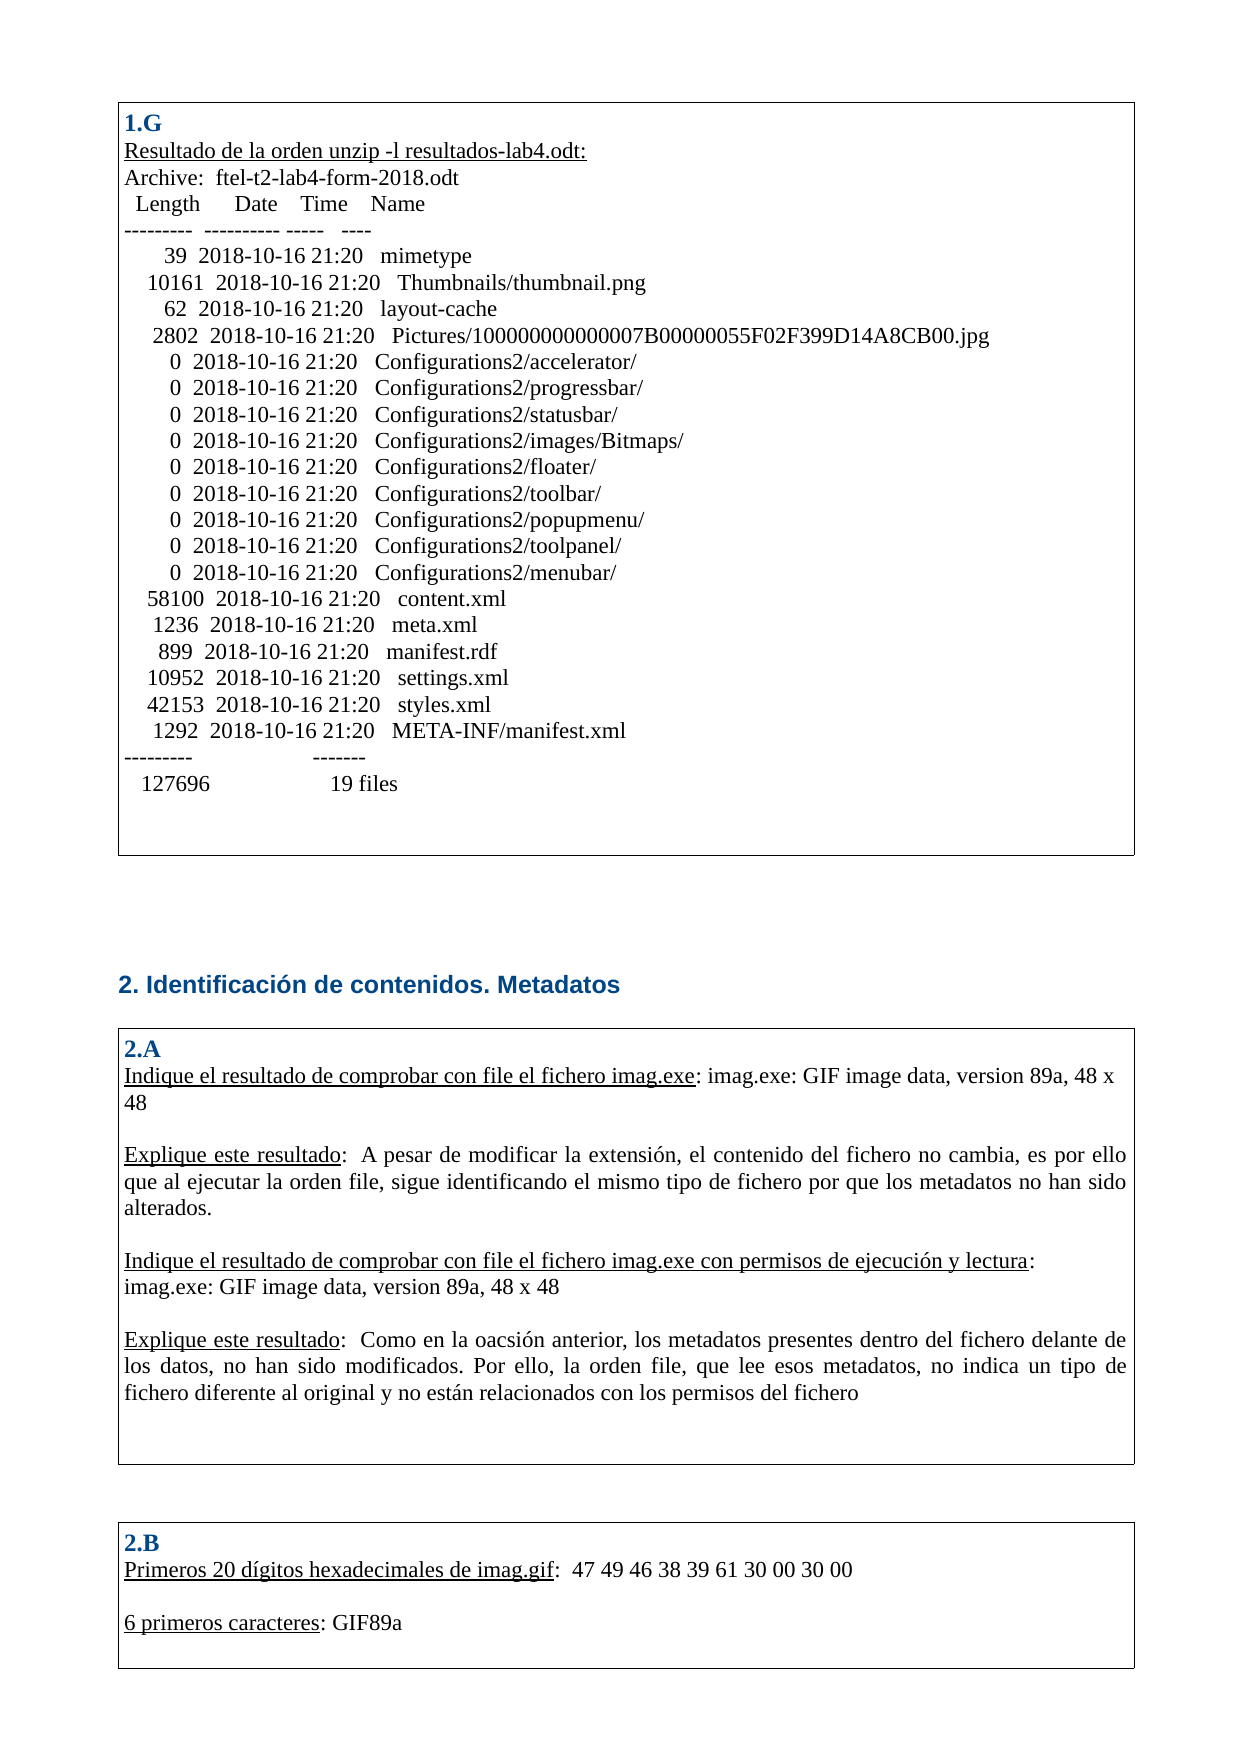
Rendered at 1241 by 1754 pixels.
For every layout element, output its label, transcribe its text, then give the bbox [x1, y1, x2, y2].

table_header 2.B Primeros 20 dígitos hexadecimales de imag.gif: 47 49 46 38 39 61 30 00 30 00 6 primeros caracteres: GIF89a [119, 1523, 1134, 1668]
table_header 1.G Resultado de la orden unzip -l resultados-lab4.odt: Archive: ftel-t2-lab4-form-2018.odt Length Date Time Name --------- ---------- ----- ---- 39 2018-10-16 21:20 mimetype 10161 2018-10-16 21:20 Thumbnails/thumbnail.png 62 2018-10-16 21:20 layout-cache 2802 2018-10-16 21:20 Pictures/100000000000007B00000055F02F399D14A8CB00.jpg 0 2018-10-16 21:20 Configurations2/accelerator/ 0 2018-10-16 21:20 Configurations2/progressbar/ 0 2018-10-16 21:20 Configurations2/statusbar/ 0 2018-10-16 21:20 Configurations2/images/Bitmaps/ 0 2018-10-16 21:20 Configurations2/floater/ 0 2018-10-16 21:20 Configurations2/toolbar/ 0 2018-10-16 21:20 Configurations2/popupmenu/ 0 2018-10-16 21:20 Configurations2/toolpanel/ 0 2018-10-16 21:20 Configurations2/menubar/ 58100 2018-10-16 21:20 content.xml 1236 2018-10-16 21:20 meta.xml 899 2018-10-16 21:20 manifest.rdf 10952 2018-10-16 21:20 settings.xml 42153 2018-10-16 21:20 styles.xml 1292 2018-10-16 21:20 META-INF/manifest.xml --------- ------- 127696 19 files [119, 103, 1134, 854]
text 2. Identificación de contenidos. Metadatos [118, 970, 1134, 999]
table_header 2.A Indique el resultado de comprobar con file el fichero imag.exe: imag.exe: GIF image data, version 89a, 48 x 48 Explique este resultado: A pesar de modificar la extensión, el contenido del fichero no cambia, es por ello que al ejecutar la orden file, sigue identificando el mismo tipo de fichero por que los metadatos no han sido alterados. Indique el resultado de comprobar con file el fichero imag.exe con permisos de ejecución y lectura: imag.exe: GIF image data, version 89a, 48 x 48 Explique este resultado: Como en la oacsión anterior, los metadatos presentes dentro del fichero delante de los datos, no han sido modificados. Por ello, la orden file, que lee esos metadatos, no indica un tipo de fichero diferente al original y no están relacionados con los permisos del fichero [119, 1029, 1134, 1463]
